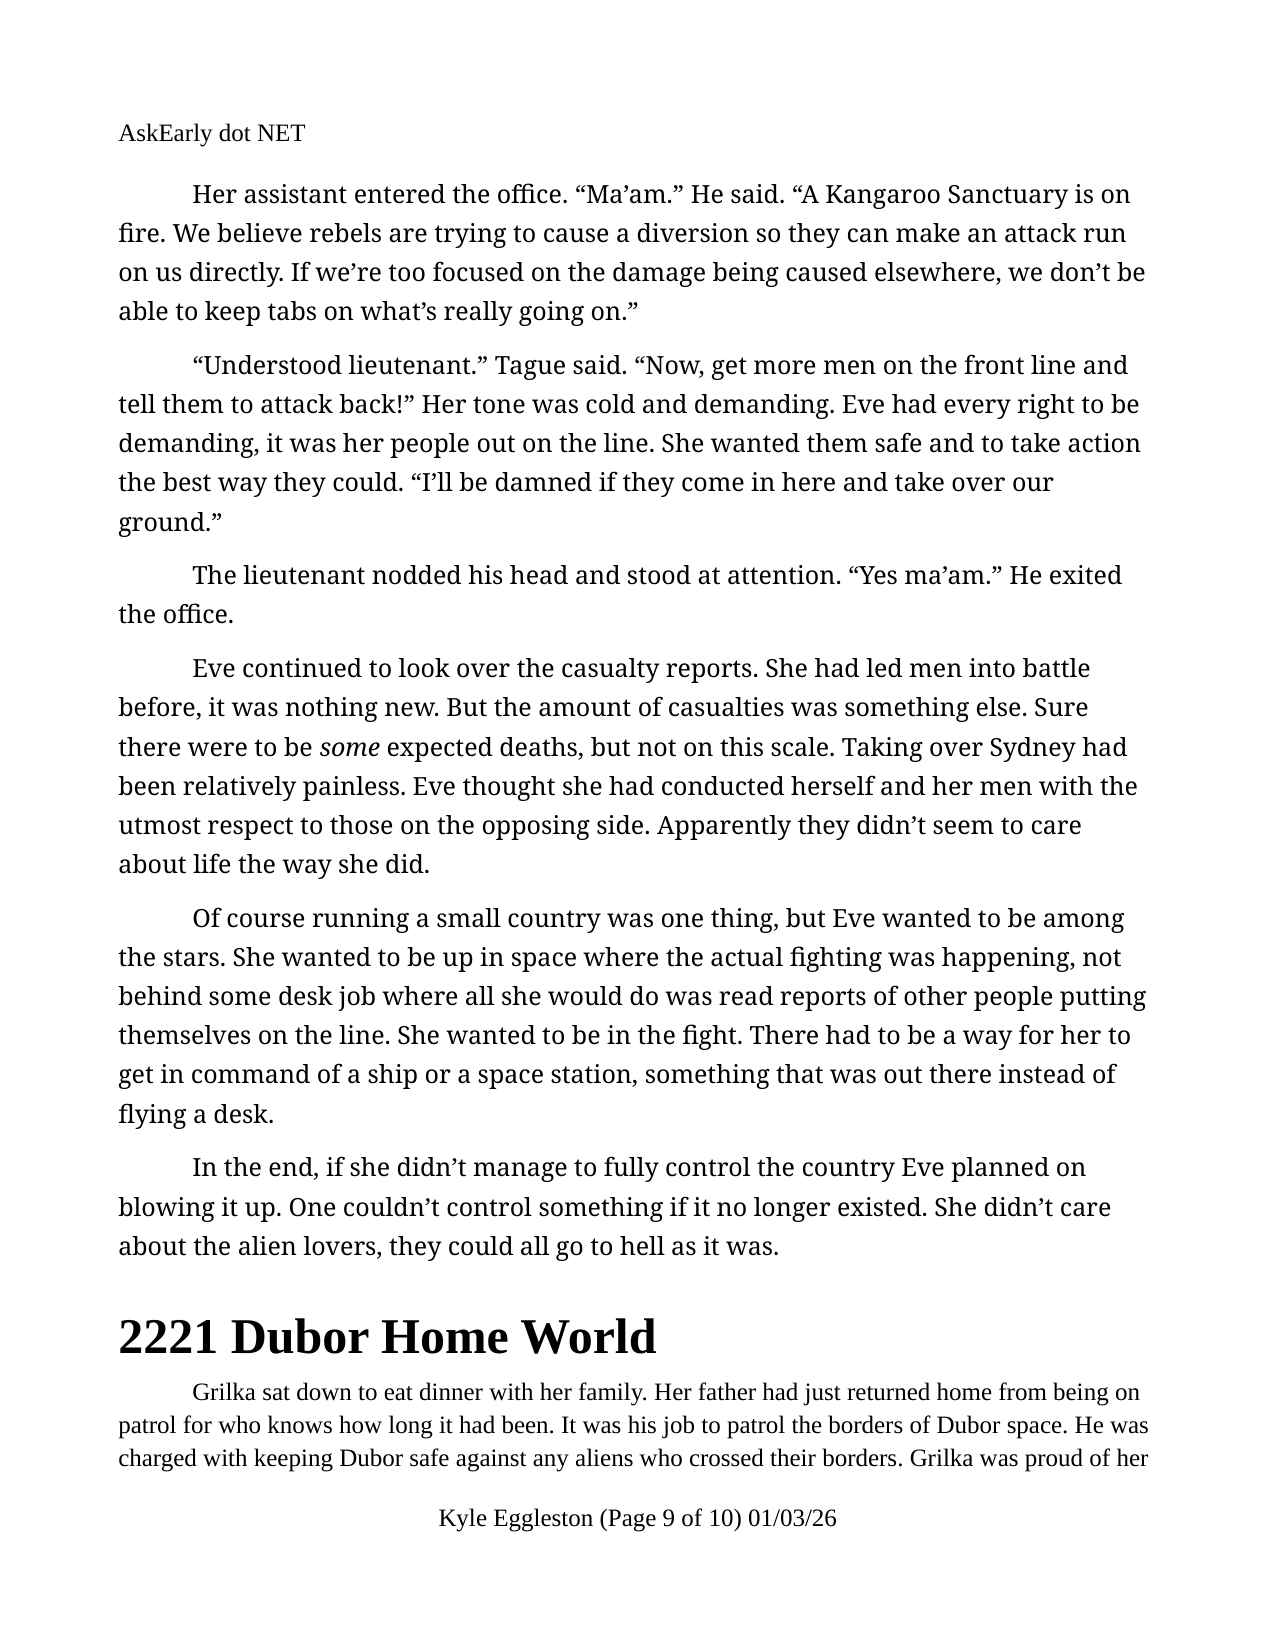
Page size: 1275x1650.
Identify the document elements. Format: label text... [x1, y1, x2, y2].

text “Understood lieutenant.” Tague said. “Now, get more men on the front line and tell them to attack back!” Her tone was cold and demanding. Eve had every right to be demanding, it was her people out on the line. She wanted them safe and to take action the best way they could. “I’ll be damned if they come in here and take over our ground.” [118, 348, 1157, 538]
text Eve continued to look over the casualty reports. She had led men into battle before, it was nothing new. But the amount of casualties was something else. Sure there were to be some expected deaths, but not on this scale. Taking over Sydney had been relatively painless. Eve thought she had conducted herself and her men with the utmost respect to those on the opposing side. Apparently they didn’t seem to care about life the way she did. [118, 651, 1157, 881]
subtitle 2221 Dubor Home World [118, 1307, 1157, 1365]
text In the end, if she didn’t manage to fully control the country Eve planned on blowing it up. One couldn’t control something if it no longer existed. She didn’t care about the alien lovers, they could all go to hell as it was. [118, 1150, 1157, 1262]
text Grilka sat down to eat dinner with her family. Her father had just returned home from being on patrol for who knows how long it had been. It was his job to patrol the borders of Dubor space. He was charged with keeping Dubor safe against any aliens who crossed their borders. Grilka was proud of her [118, 1377, 1157, 1472]
text The lieutenant nodded his head and stood at attention. “Yes ma’am.” He exited the office. [118, 558, 1157, 631]
text Of course running a small country was one thing, but Eve wanted to be among the stars. She wanted to be up in space where the actual fighting was happening, not behind some desk job where all she would do was read reports of other people putting themselves on the line. She wanted to be in the fight. There had to be a way for her to get in command of a ship or a space station, something that was out there instead of flying a desk. [118, 901, 1157, 1130]
text Her assistant entered the office. “Ma’am.” He said. “A Kangaroo Sanctuary is on fire. We believe rebels are trying to cause a diversion so they can make an attack run on us directly. If we’re too focused on the damage being caused elsewhere, we don’t be able to keep tabs on what’s really going on.” [118, 176, 1157, 328]
